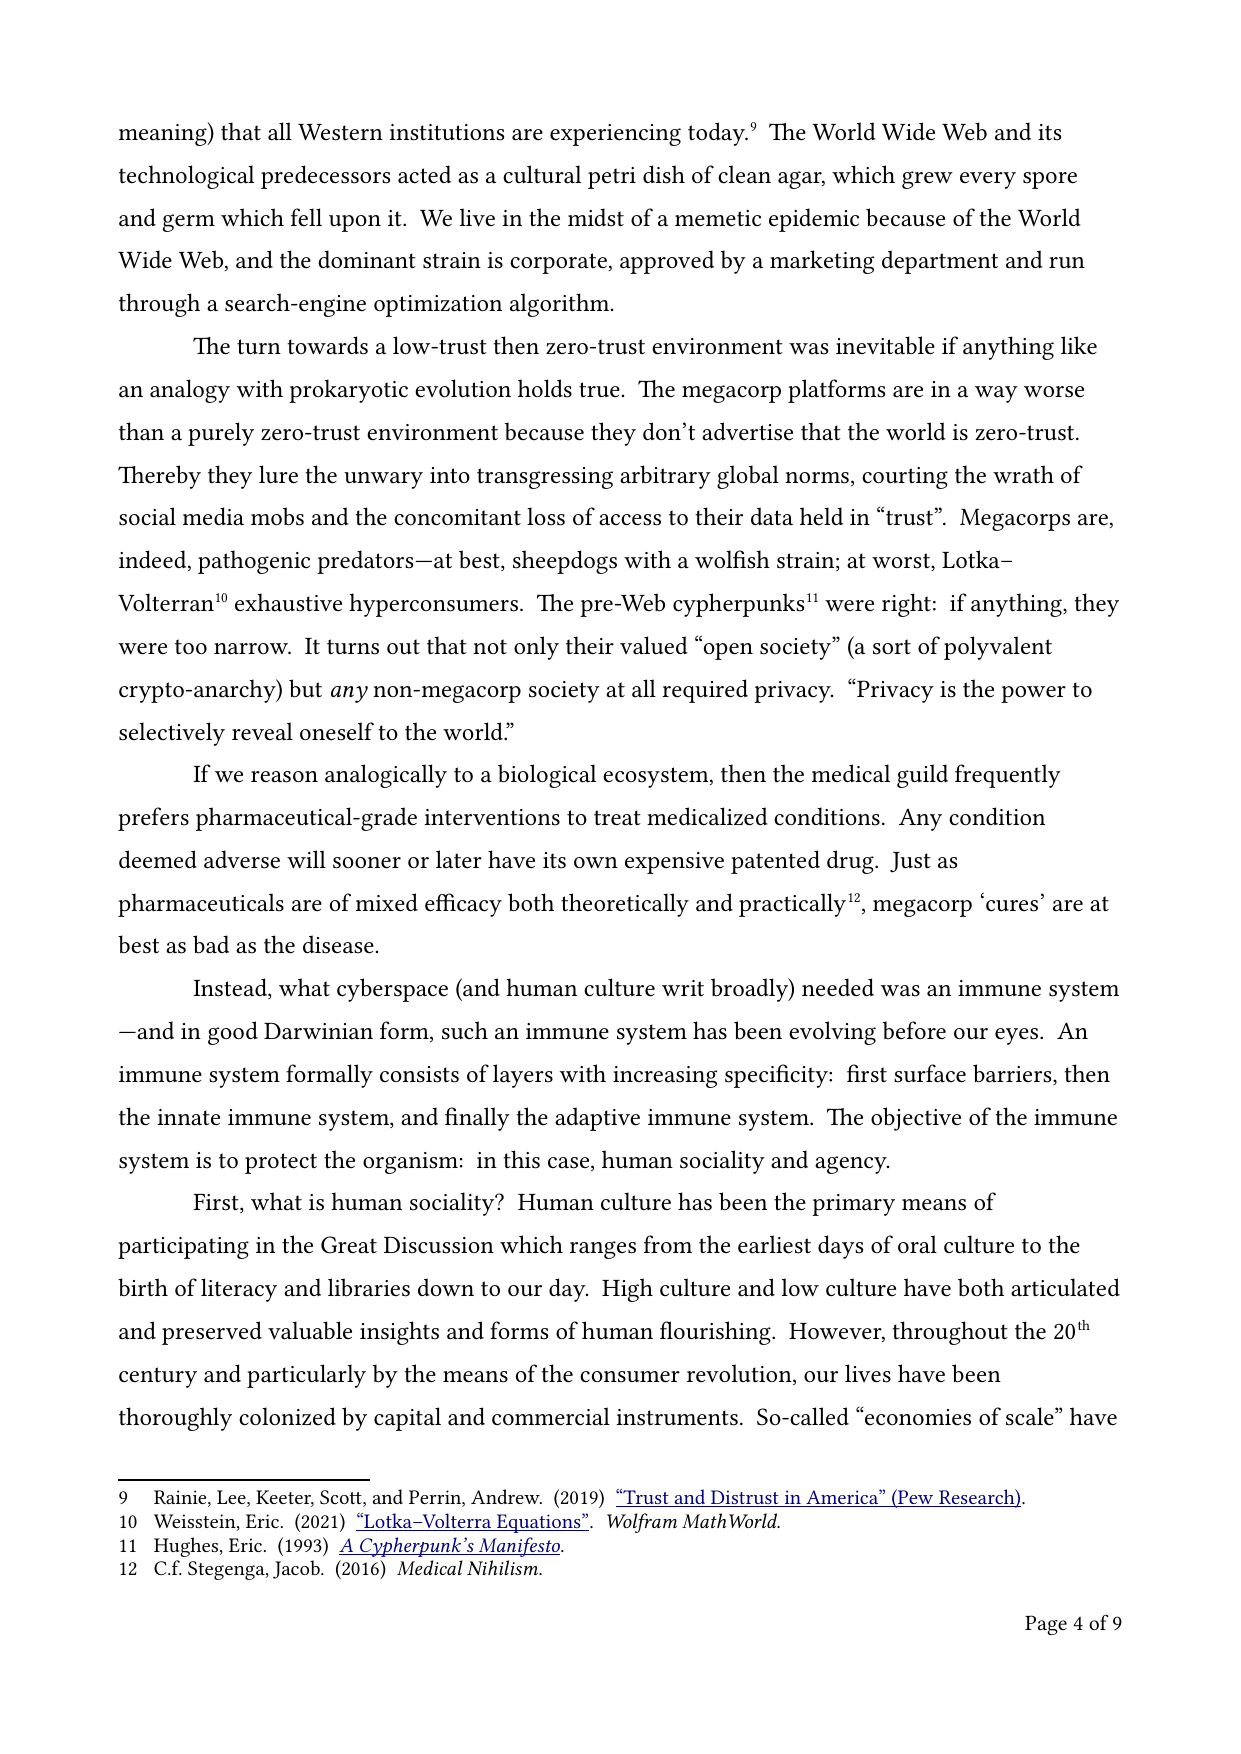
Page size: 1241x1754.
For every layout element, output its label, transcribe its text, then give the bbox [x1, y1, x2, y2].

text Weisstein, Eric. (2021) “Lotka–Volterra Equations”. Wolfram MathWorld. [118, 1510, 1122, 1533]
text Rainie, Lee, Keeter, Scott, and Perrin, Andrew. (2019) “Trust and Distrust in America” (Pew Research). [118, 1486, 1122, 1510]
text Instead, what cyberspace (and human culture writ broadly) needed was an immune system—and in good Darwinian form, such an immune system has been evolving before our eyes. An immune system formally consists of layers with increasing specificity: first surface barriers, then the innate immune system, and finally the adaptive immune system. The objective of the immune system is to protect the organism: in this case, human sociality and agency. [118, 974, 1122, 1174]
text First, what is human sociality? Human culture has been the primary means of participating in the Great Discussion which ranges from the earliest days of oral culture to the birth of literacy and libraries down to our day. High culture and low culture have both articulated and preserved valuable insights and forms of human flourishing. However, throughout the 20th century and particularly by the means of the consumer revolution, our lives have been thoroughly colonized by capital and commercial instruments. So-called “economies of scale” have [118, 1188, 1122, 1431]
text C.f. Stegenga, Jacob. (2016) Medical Nihilism. [118, 1557, 1122, 1581]
text If we reason analogically to a biological ecosystem, then the medical guild frequently prefers pharmaceutical-grade interventions to treat medicalized conditions. Any condition deemed adverse will sooner or later have its own expensive patented drug. Just as pharmaceuticals are of mixed efficacy both theoretically and practically, megacorp ‘cures’ are at best as bad as the disease. [118, 760, 1122, 960]
text meaning) that all Western institutions are experiencing today. The World Wide Web and its technological predecessors acted as a cultural petri dish of clean agar, which grew every spore and germ which fell upon it. We live in the midst of a memetic epidemic because of the World Wide Web, and the dominant strain is corporate, approved by a marketing department and run through a search-engine optimization algorithm. [118, 118, 1122, 318]
text Hughes, Eric. (1993) A Cypherpunk’s Manifesto. [118, 1533, 1122, 1557]
text The turn towards a low-trust then zero-trust environment was inevitable if anything like an analogy with prokaryotic evolution holds true. The megacorp platforms are in a way worse than a purely zero-trust environment because they don’t advertise that the world is zero-trust. Thereby they lure the unwary into transgressing arbitrary global norms, courting the wrath of social media mobs and the concomitant loss of access to their data held in “trust”. Megacorps are, indeed, pathogenic predators—at best, sheepdogs with a wolfish strain; at worst, Lotka–Volterran exhaustive hyperconsumers. The pre-Web cypherpunks were right: if anything, they were too narrow. It turns out that not only their valued “open society” (a sort of polyvalent crypto-anarchy) but any non-megacorp society at all required privacy. “Privacy is the power to selectively reveal oneself to the world.” [118, 332, 1122, 746]
